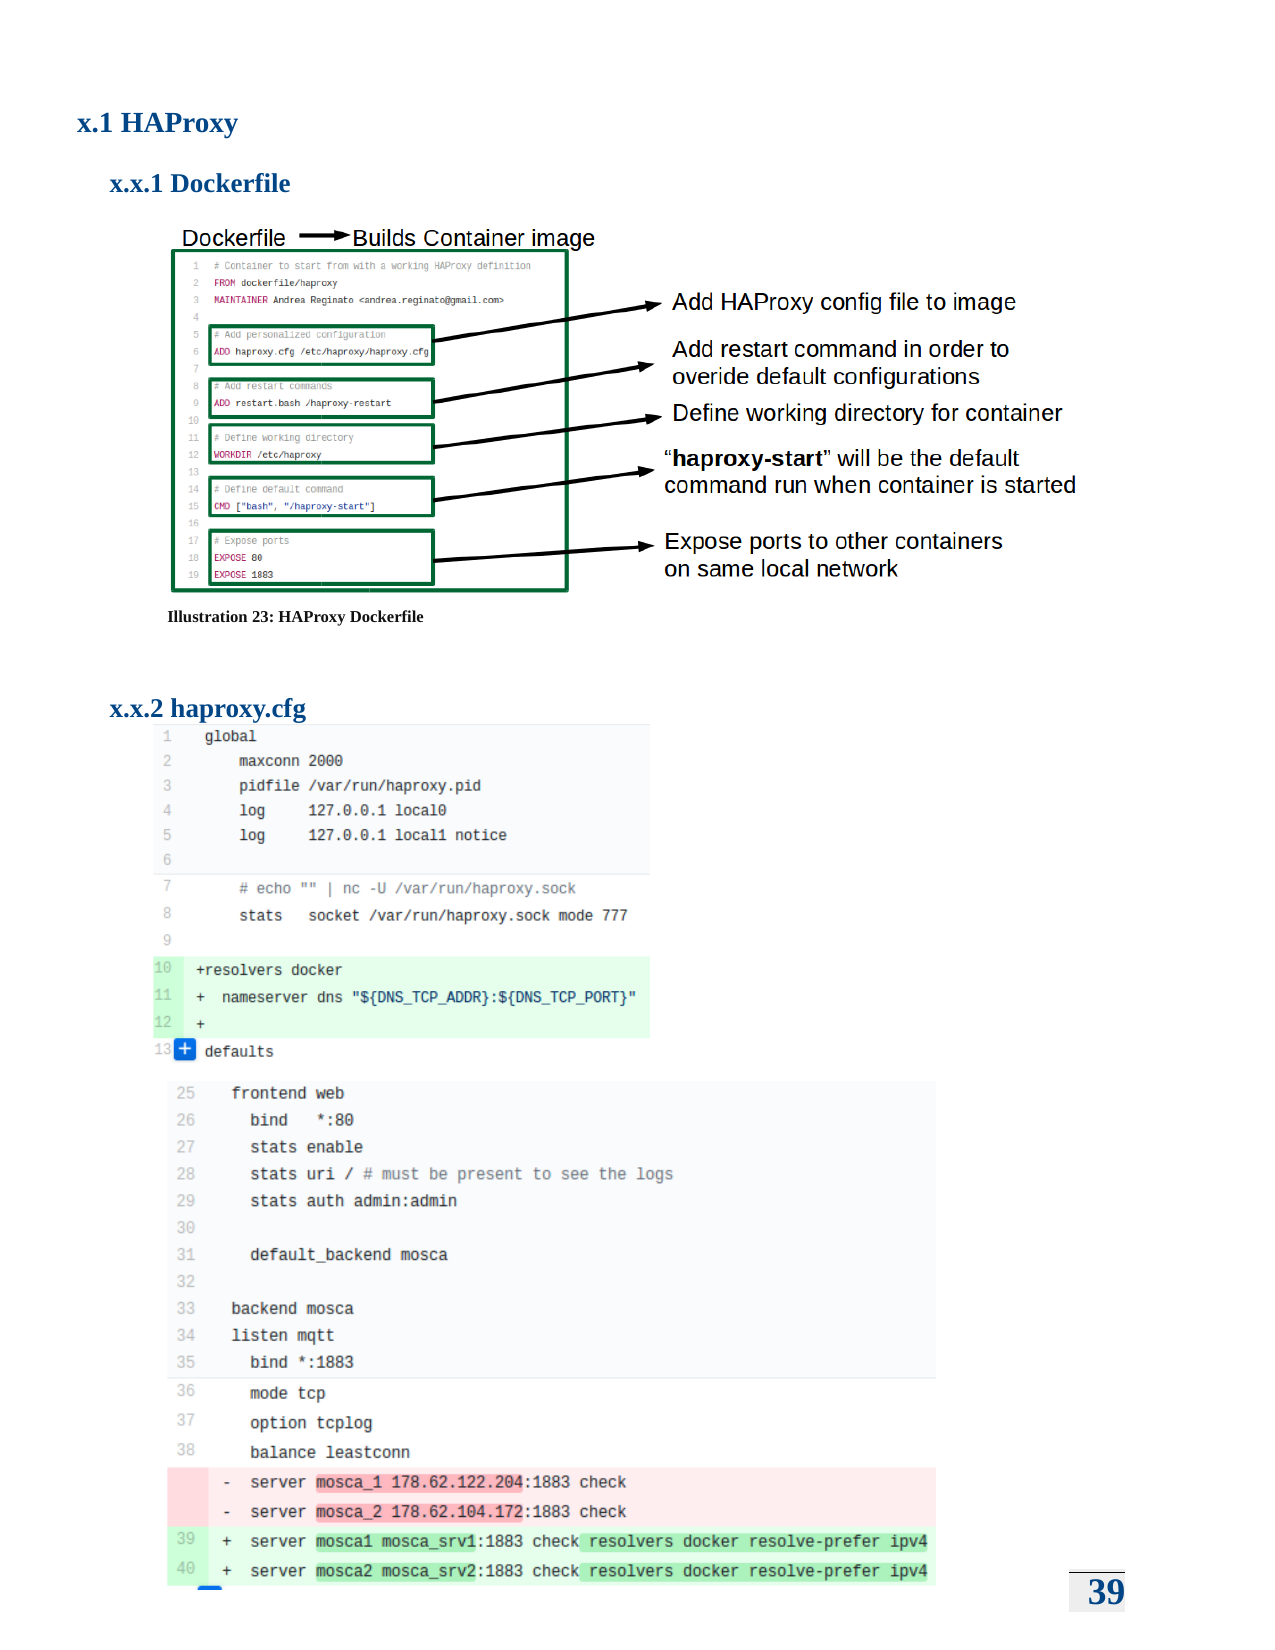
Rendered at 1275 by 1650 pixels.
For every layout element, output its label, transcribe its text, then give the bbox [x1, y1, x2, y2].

subtitle x.1 HAProxy [74, 105, 1125, 138]
picture [167, 221, 1089, 597]
picture [167, 1081, 937, 1590]
picture [153, 724, 650, 1063]
subtitle x.x.1 Dockerfile [109, 167, 1125, 198]
text Illustration 23: HAProxy Dockerfile [167, 221, 1152, 626]
subtitle x.x.2 haproxy.cfg [109, 692, 1125, 723]
